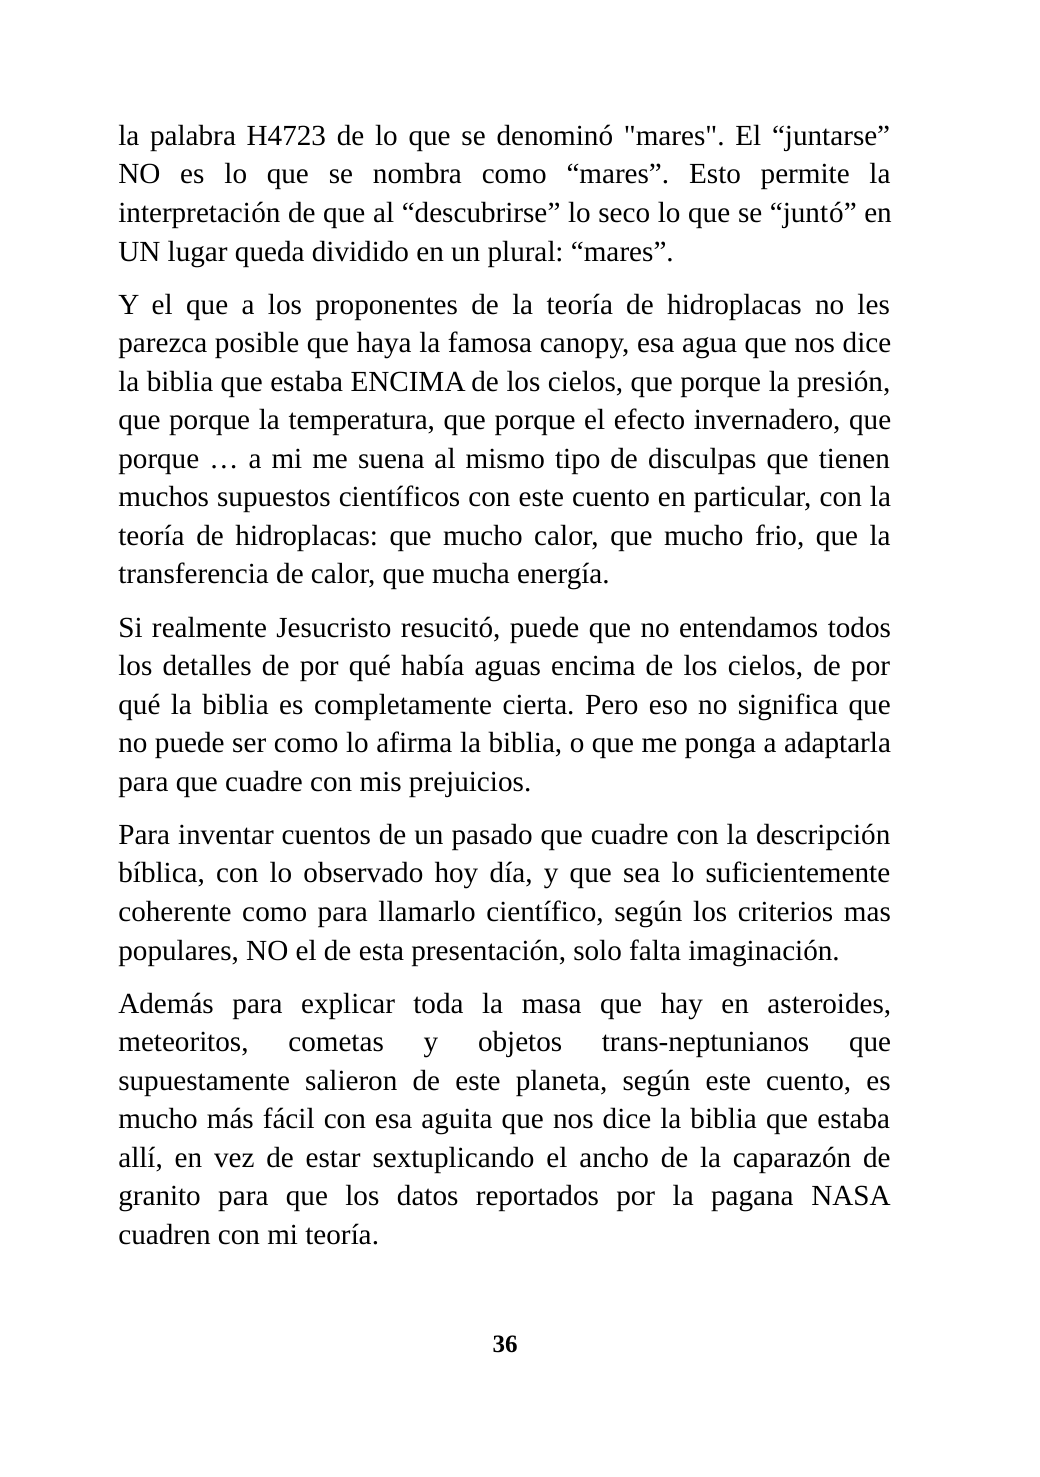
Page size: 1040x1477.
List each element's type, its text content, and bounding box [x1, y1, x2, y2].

text Si realmente Jesucristo resucitó, puede que no entendamos todos los detalles de por qué había aguas encima de los cielos, de por qué la biblia es completamente cierta. Pero eso no significa que no puede ser como lo afirma la biblia, o que me ponga a adaptarla para que cuadre con mis prejuicios. [118, 610, 892, 797]
text Y el que a los proponentes de la teoría de hidroplacas no les parezca posible que haya la famosa canopy, esa agua que nos dice la biblia que estaba ENCIMA de los cielos, que porque la presión, que porque la temperatura, que porque el efecto invernadero, que porque … a mi me suena al mismo tipo de disculpas que tienen muchos supuestos científicos con este cuento en particular, con la teoría de hidroplacas: que mucho calor, que mucho frio, que la transferencia de calor, que mucha energía. [118, 287, 892, 590]
text Para inventar cuentos de un pasado que cuadre con la descripción bíblica, con lo observado hoy día, y que sea lo suficientemente coherente como para llamarlo científico, según los criterios mas populares, NO el de esta presentación, solo falta imaginación. [118, 817, 892, 966]
text Además para explicar toda la masa que hay en asteroides, meteoritos, cometas y objetos trans-neptunianos que supuestamente salieron de este planeta, según este cuento, es mucho más fácil con esa aguita que nos dice la biblia que estaba allí, en vez de estar sextuplicando el ancho de la caparazón de granito para que los datos reportados por la pagana NASA cuadren con mi teoría. [118, 986, 892, 1251]
text la palabra H4723 de lo que se denominó "mares". El “juntarse” NO es lo que se nombra como “mares”. Esto permite la interpretación de que al “descubrirse” lo seco lo que se “juntó” en UN lugar queda dividido en un plural: “mares”. [118, 118, 892, 267]
